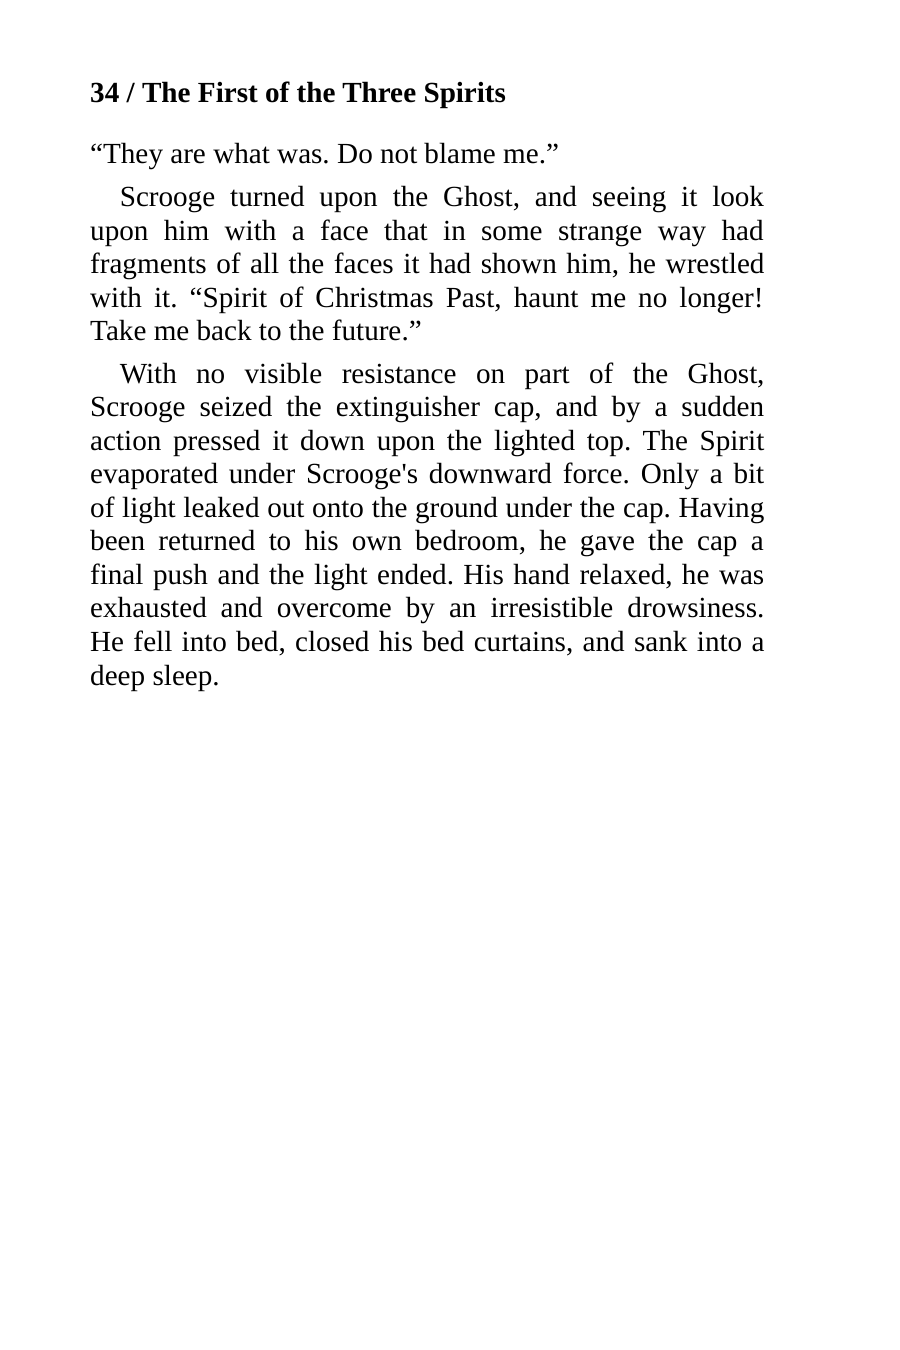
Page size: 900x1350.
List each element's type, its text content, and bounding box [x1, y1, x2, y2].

text “They are what was. Do not blame me.” [90, 137, 765, 170]
text With no visible resistance on part of the Ghost, Scrooge seized the extinguisher cap, and by a sudden action pressed it down upon the lighted top. The Spirit evaporated under Scrooge's downward force. Only a bit of light leaked out onto the ground under the cap. Having been returned to his own bedroom, he gave the cap a final push and the light ended. His hand relaxed, he was exhausted and overcome by an irresistible drowsiness. He fell into bed, closed his bed curtains, and sank into a deep sleep. [90, 356, 765, 691]
text Scrooge turned upon the Ghost, and seeing it look upon him with a face that in some strange way had fragments of all the faces it had shown him, he wrestled with it. “Spirit of Christmas Past, haunt me no longer! Take me back to the future.” [90, 179, 765, 347]
